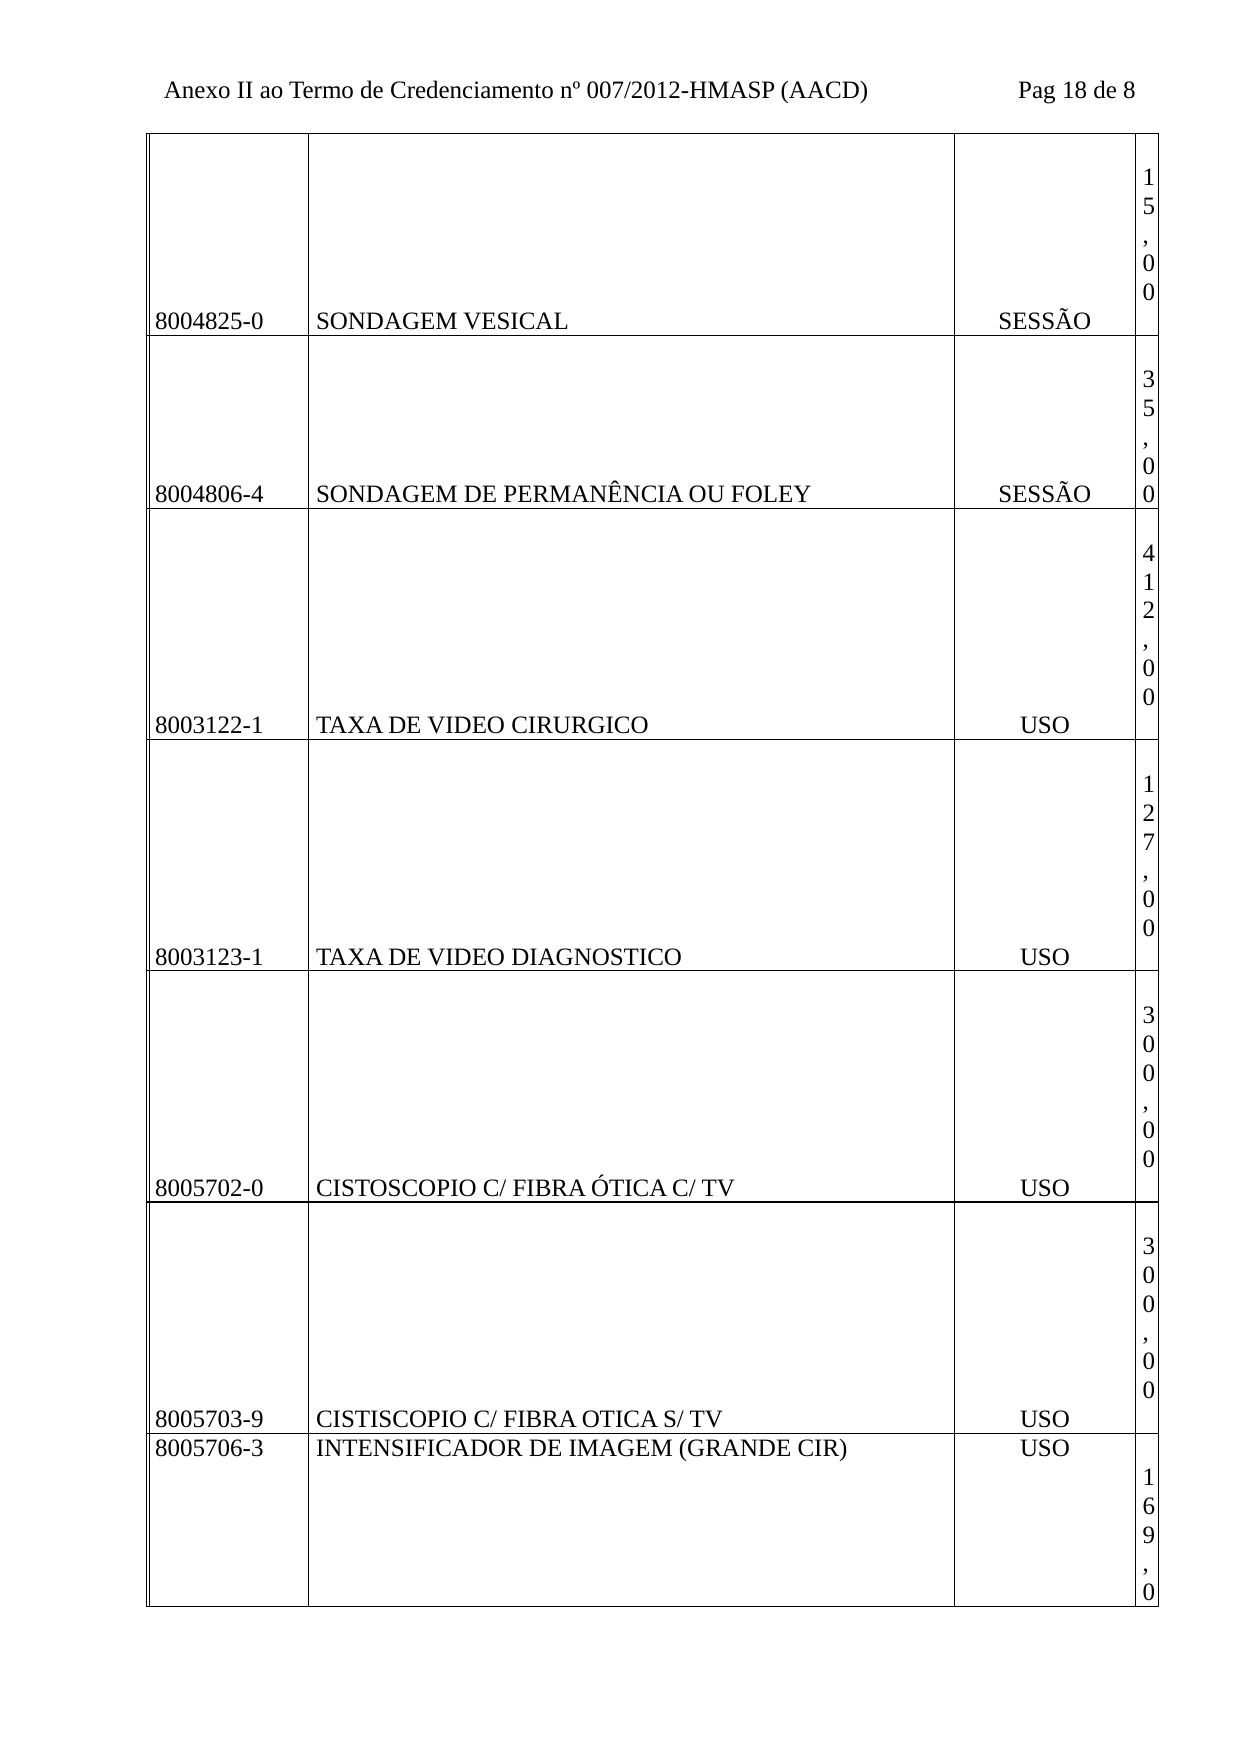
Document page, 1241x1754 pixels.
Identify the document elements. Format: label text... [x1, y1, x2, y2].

table_cell 127,00 [1136, 740, 1158, 970]
table_cell CISTOSCOPIO C/ FIBRA ÓTICA C/ TV [309, 971, 954, 1201]
table_cell SESSÃO [955, 336, 1135, 508]
table_cell USO [955, 1203, 1135, 1432]
table_cell 15,00 [1136, 134, 1158, 335]
table_cell 169,0 [1136, 1434, 1158, 1606]
table_cell INTENSIFICADOR DE IMAGEM (GRANDE CIR) [309, 1434, 954, 1606]
table_cell TAXA DE VIDEO CIRURGICO [309, 509, 954, 739]
table_cell 8003123-1 [150, 740, 308, 970]
table_cell USO [955, 740, 1135, 970]
table_cell 8003122-1 [150, 509, 308, 739]
table_cell 300,00 [1136, 971, 1158, 1201]
table_cell 412,00 [1136, 509, 1158, 739]
table_cell USO [955, 1434, 1135, 1606]
table_cell SESSÃO [955, 134, 1135, 335]
table_cell 8005702-0 [150, 971, 308, 1201]
table_cell SONDAGEM DE PERMANÊNCIA OU FOLEY [309, 336, 954, 508]
table_cell USO [955, 509, 1135, 739]
table_cell TAXA DE VIDEO DIAGNOSTICO [309, 740, 954, 970]
table_cell USO [955, 971, 1135, 1201]
table_cell 8004806-4 [150, 336, 308, 508]
table_cell 35,00 [1136, 336, 1158, 508]
table_cell CISTISCOPIO C/ FIBRA OTICA S/ TV [309, 1203, 954, 1432]
table_cell 8005706-3 [150, 1434, 308, 1606]
table_cell SONDAGEM VESICAL [309, 134, 954, 335]
table_cell 300,00 [1136, 1203, 1158, 1432]
table_cell 8005703-9 [150, 1203, 308, 1432]
table_cell 8004825-0 [150, 134, 308, 335]
